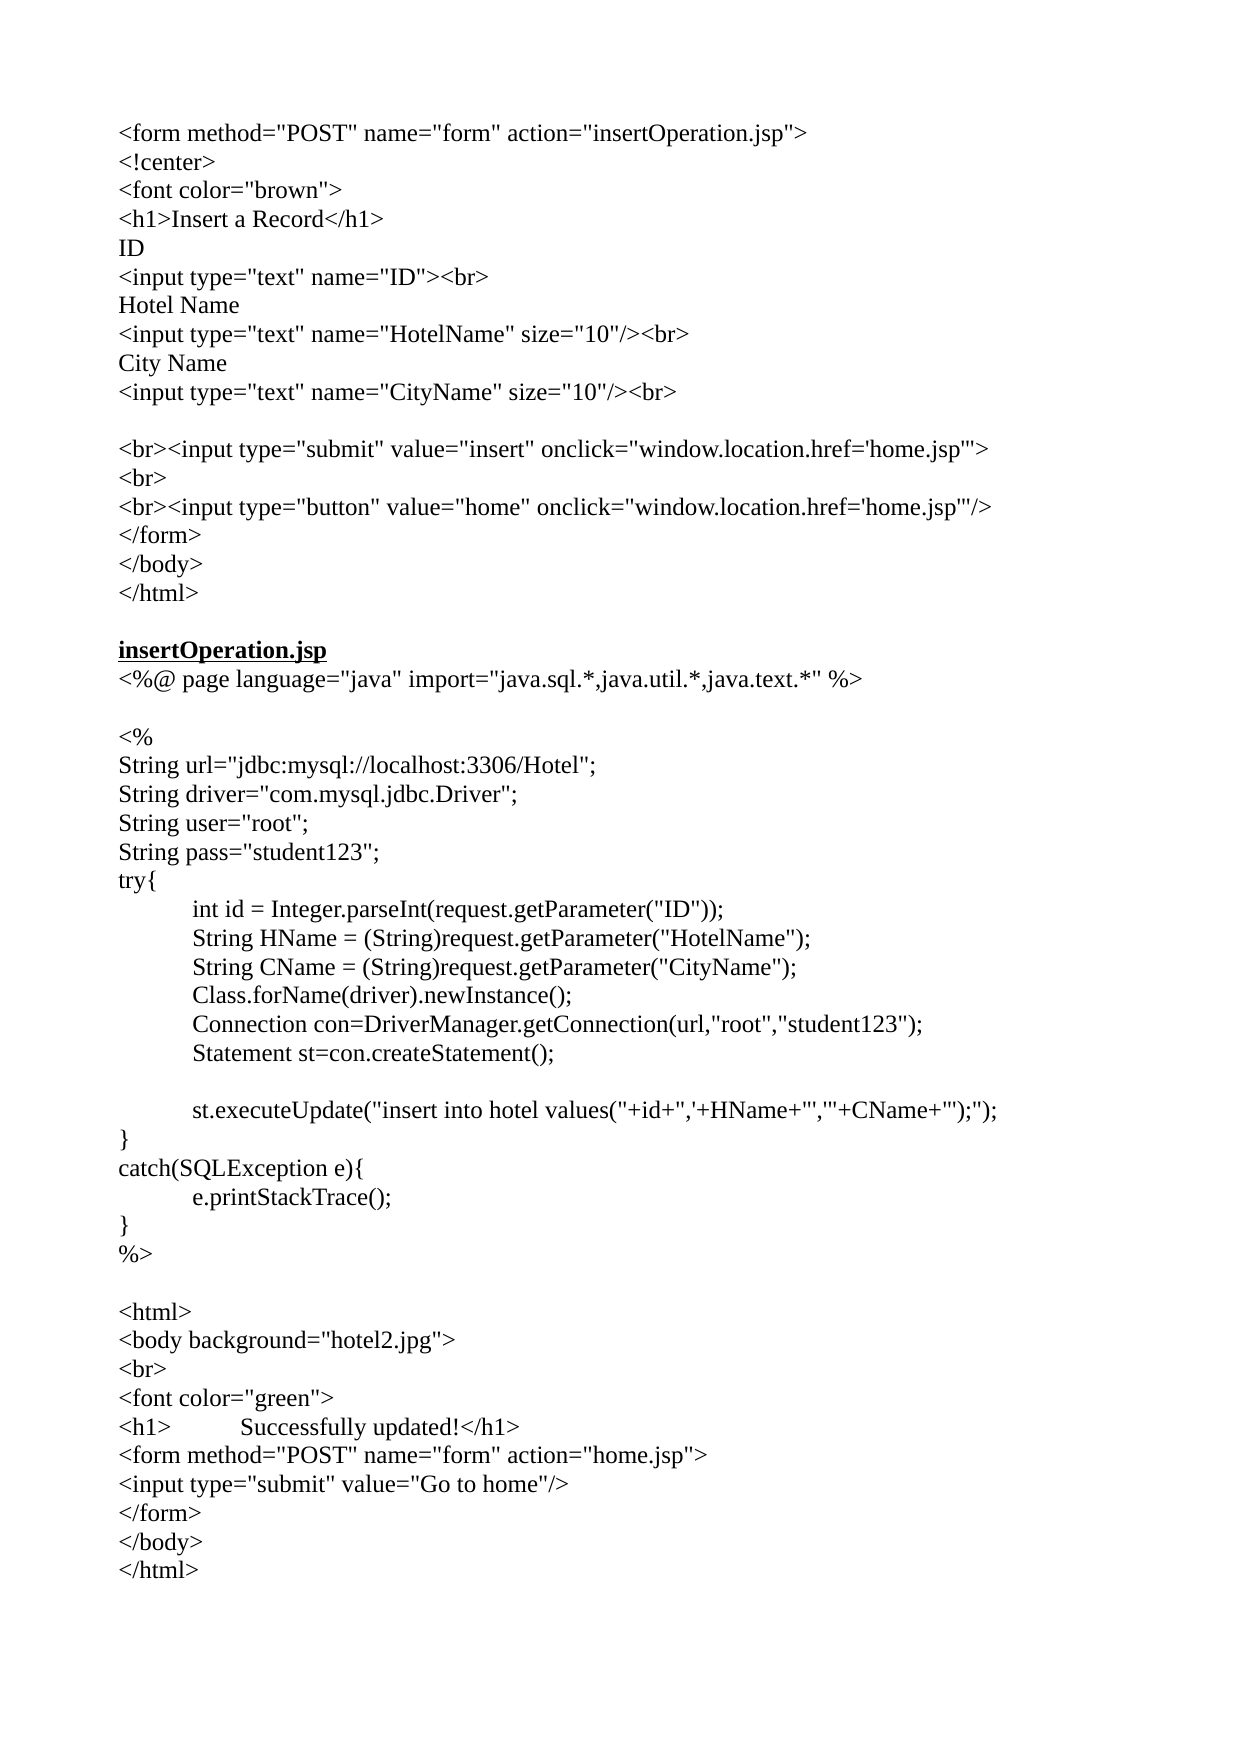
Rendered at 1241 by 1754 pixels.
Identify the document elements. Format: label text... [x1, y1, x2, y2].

text <form method="POST" name="form" action="insertOperation.jsp"> [118, 118, 1122, 147]
text try{ [118, 866, 1122, 894]
text <h1>Insert a Record</h1> [118, 204, 1122, 233]
text st.executeUpdate("insert into hotel values("+id+",'+HName+"','"+CName+"');"); [118, 1096, 1122, 1124]
text String url="jdbc:mysql://localhost:3306/Hotel"; [118, 751, 1122, 779]
text <input type="text" name="HotelName" size="10"/><br> [118, 319, 1122, 348]
text <br> [118, 1354, 1122, 1383]
text <font color="brown"> [118, 176, 1122, 204]
text <html> [118, 1297, 1122, 1326]
text <input type="text" name="CityName" size="10"/><br> [118, 377, 1122, 406]
text </form> [118, 521, 1122, 549]
text <br><input type="button" value="home" onclick="window.location.href='home.jsp'"/> [118, 492, 1122, 521]
text </body> [118, 549, 1122, 578]
text <body background="hotel2.jpg"> [118, 1326, 1122, 1354]
text </form> [118, 1498, 1122, 1527]
text String pass="student123"; [118, 837, 1122, 866]
text } [118, 1124, 1122, 1153]
text </html> [118, 578, 1122, 607]
text <font color="green"> [118, 1383, 1122, 1412]
text catch(SQLException e){ [118, 1153, 1122, 1182]
text City Name [118, 348, 1122, 377]
text ID [118, 233, 1122, 262]
text <% [118, 722, 1122, 751]
text } [118, 1211, 1122, 1239]
text Hotel Name [118, 291, 1122, 319]
text <br><input type="submit" value="insert" onclick="window.location.href='home.jsp'"> [118, 434, 1122, 463]
text <%@ page language="java" import="java.sql.*,java.util.*,java.text.*" %> [118, 664, 1122, 693]
text String HName = (String)request.getParameter("HotelName"); [118, 923, 1122, 952]
text String CName = (String)request.getParameter("CityName"); [118, 952, 1122, 981]
text e.printStackTrace(); [118, 1182, 1122, 1211]
text int id = Integer.parseInt(request.getParameter("ID")); [118, 894, 1122, 923]
text <input type="submit" value="Go to home"/> [118, 1469, 1122, 1498]
text String driver="com.mysql.jdbc.Driver"; [118, 779, 1122, 808]
text String user="root"; [118, 808, 1122, 837]
text <form method="POST" name="form" action="home.jsp"> [118, 1441, 1122, 1469]
text Class.forName(driver).newInstance(); [118, 981, 1122, 1009]
text <br> [118, 463, 1122, 492]
text <input type="text" name="ID"><br> [118, 262, 1122, 291]
text Connection con=DriverManager.getConnection(url,"root","student123"); [118, 1009, 1122, 1038]
text <h1> Successfully updated!</h1> [118, 1412, 1122, 1441]
text <!center> [118, 147, 1122, 176]
text insertOperation.jsp [118, 636, 1122, 664]
text </body> [118, 1527, 1122, 1556]
text %> [118, 1239, 1122, 1268]
text </html> [118, 1556, 1122, 1584]
text Statement st=con.createStatement(); [118, 1038, 1122, 1067]
